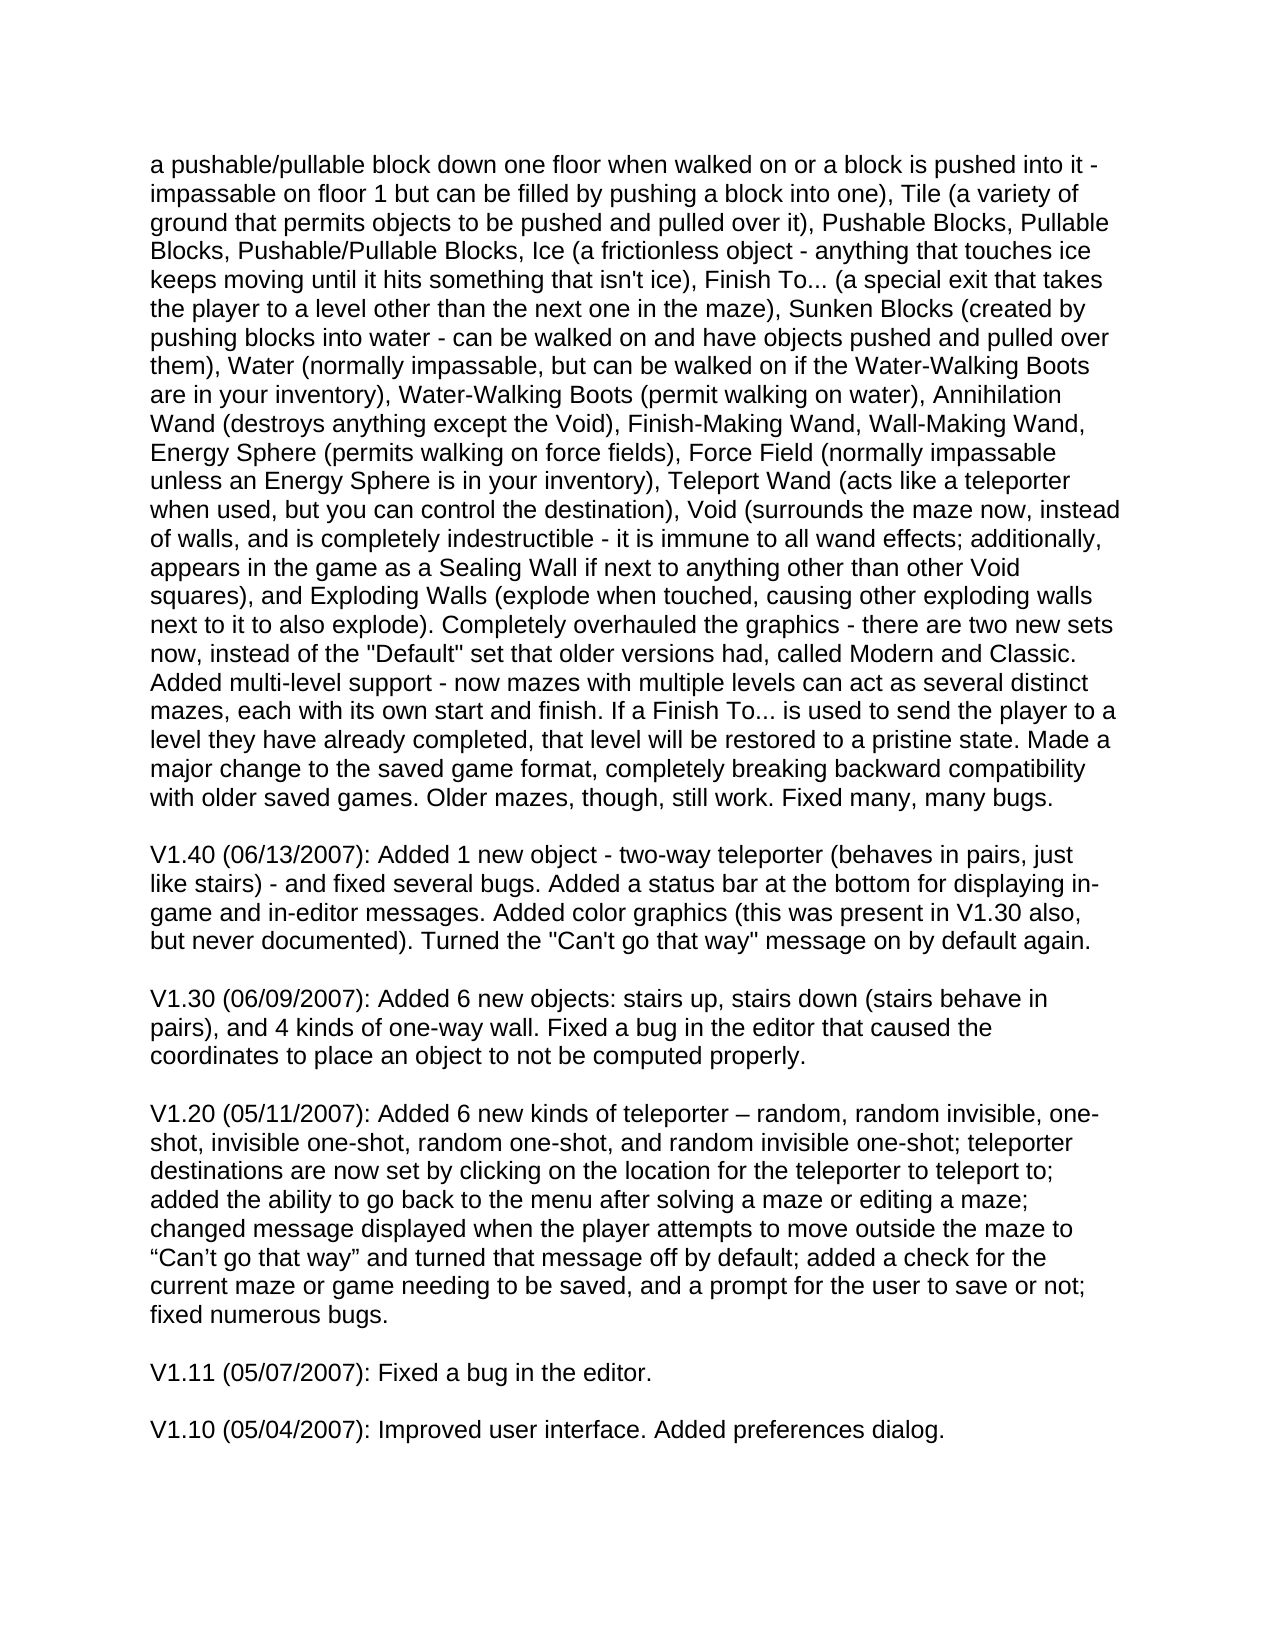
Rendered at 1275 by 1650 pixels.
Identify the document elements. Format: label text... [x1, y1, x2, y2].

text V1.30 (06/09/2007): Added 6 new objects: stairs up, stairs down (stairs behave in [150, 984, 1125, 1012]
text but never documented). Turned the "Can't go that way" message on by default again. [150, 926, 1125, 955]
text destinations are now set by clicking on the location for the teleporter to teleport to; [150, 1156, 1125, 1185]
text added the ability to go back to the menu after solving a maze or editing a maze; [150, 1185, 1125, 1214]
text game and in-editor messages. Added color graphics (this was present in V1.30 also, [150, 897, 1125, 926]
text shot, invisible one-shot, random one-shot, and random invisible one-shot; teleporter [150, 1127, 1125, 1156]
text changed message displayed when the player attempts to move outside the maze to [150, 1214, 1125, 1242]
text current maze or game needing to be saved, and a prompt for the user to save or not; [150, 1271, 1125, 1300]
text V1.40 (06/13/2007): Added 1 new object - two-way teleporter (behaves in pairs, just [150, 840, 1125, 869]
text fixed numerous bugs. [150, 1300, 1125, 1329]
text pairs), and 4 kinds of one-way wall. Fixed a bug in the editor that caused the [150, 1012, 1125, 1041]
text “Can’t go that way” and turned that message off by default; added a check for the [150, 1242, 1125, 1271]
text V1.10 (05/04/2007): Improved user interface. Added preferences dialog. [150, 1415, 1125, 1444]
text V1.11 (05/07/2007): Fixed a bug in the editor. [150, 1357, 1125, 1386]
text like stairs) - and fixed several bugs. Added a status bar at the bottom for displaying in- [150, 869, 1125, 897]
text a pushable/pullable block down one floor when walked on or a block is pushed into it - impassable on floor 1 but can be filled by pushing a block into one), Tile (a variety of ground that permits objects to be pushed and pulled over it), Pushable Blocks, Pullable Blocks, Pushable/Pullable Blocks, Ice (a frictionless object - anything that touches ice keeps moving until it hits something that isn't ice), Finish To... (a special exit that takes the player to a level other than the next one in the maze), Sunken Blocks (created by pushing blocks into water - can be walked on and have objects pushed and pulled over them), Water (normally impassable, but can be walked on if the Water-Walking Boots are in your inventory), Water-Walking Boots (permit walking on water), Annihilation Wand (destroys anything except the Void), Finish-Making Wand, Wall-Making Wand, Energy Sphere (permits walking on force fields), Force Field (normally impassable unless an Energy Sphere is in your inventory), Teleport Wand (acts like a teleporter when used, but you can control the destination), Void (surrounds the maze now, instead of walls, and is completely indestructible - it is immune to all wand effects; additionally, appears in the game as a Sealing Wall if next to anything other than other Void squares), and Exploding Walls (explode when touched, causing other exploding walls next to it to also explode). Completely overhauled the graphics - there are two new sets now, instead of the "Default" set that older versions had, called Modern and Classic. Added multi-level support - now mazes with multiple levels can act as several distinct mazes, each with its own start and finish. If a Finish To... is used to send the player to a level they have already completed, that level will be restored to a pristine state. Made a major change to the saved game format, completely breaking backward compatibility with older saved games. Older mazes, though, still work. Fixed many, many bugs. [150, 150, 1125, 811]
text coordinates to place an object to not be computed properly. [150, 1041, 1125, 1070]
text V1.20 (05/11/2007): Added 6 new kinds of teleporter – random, random invisible, one- [150, 1099, 1125, 1127]
